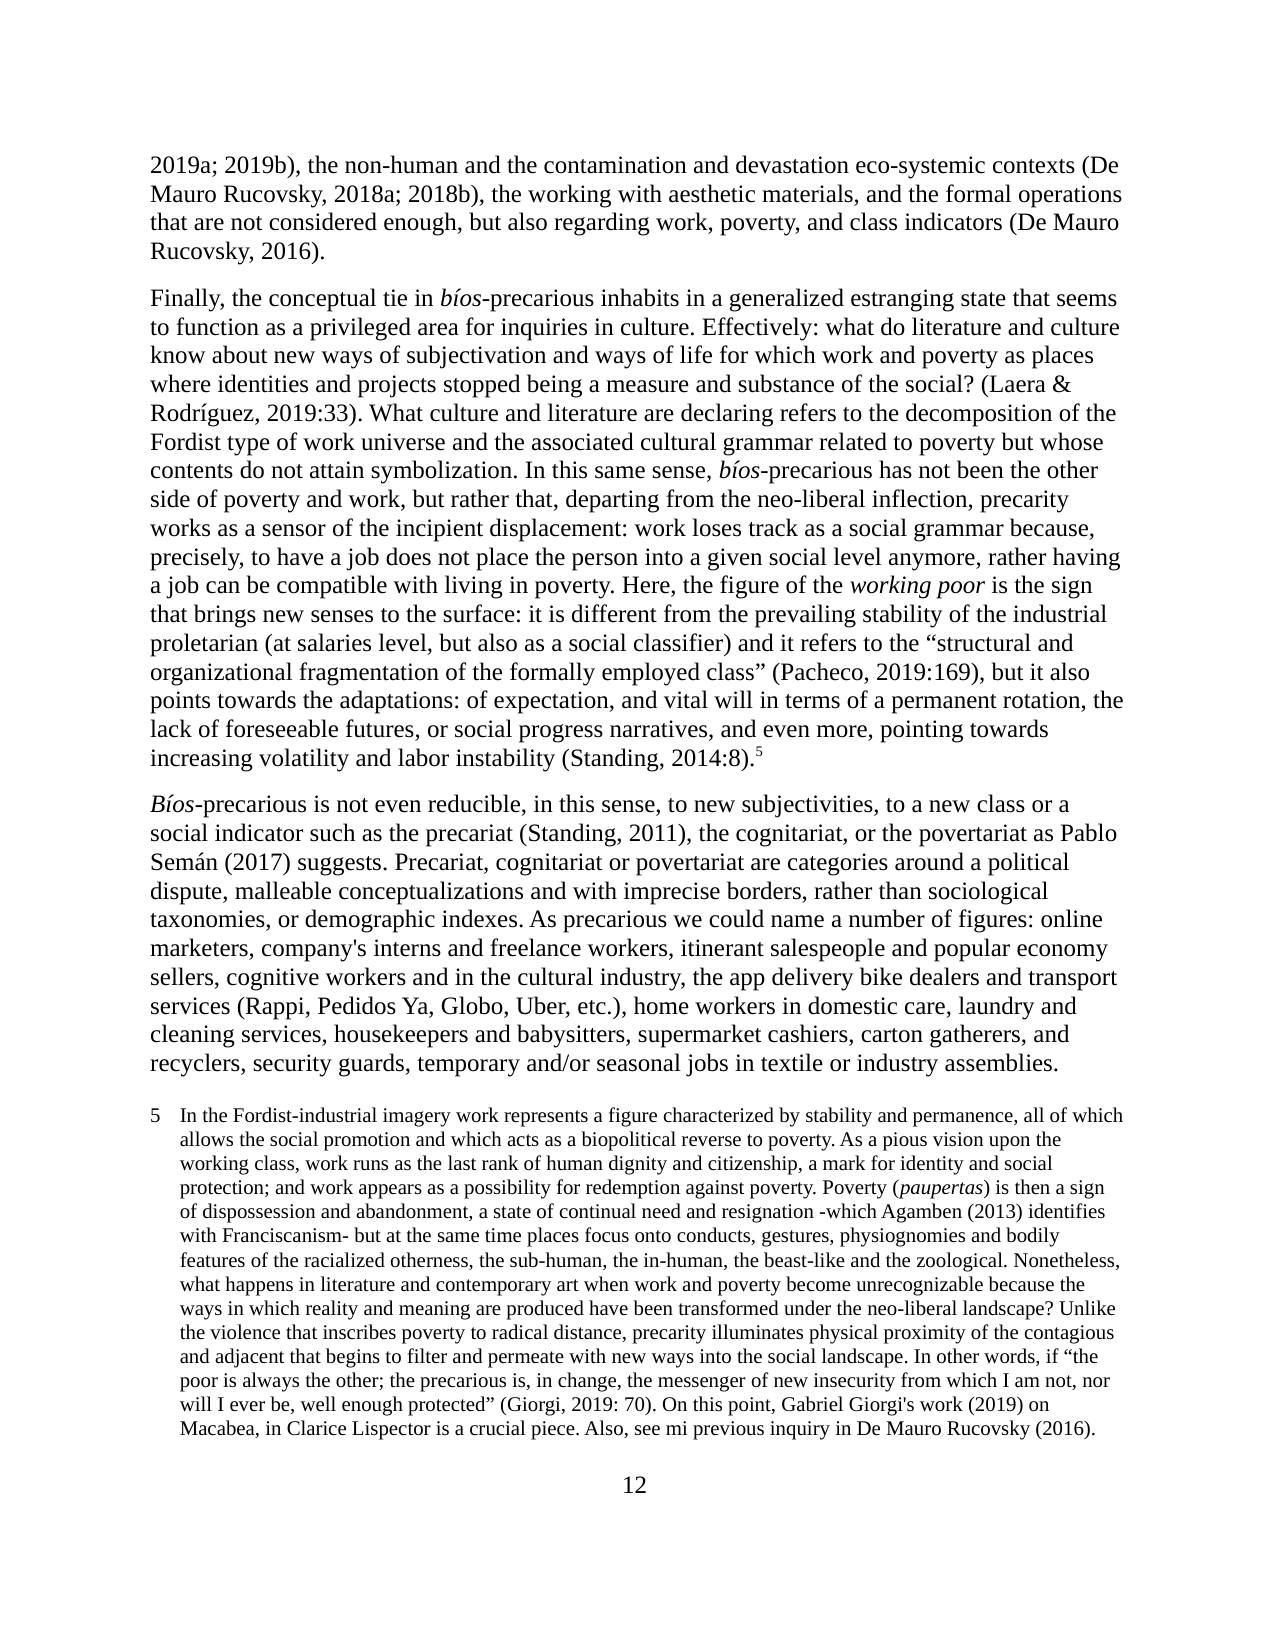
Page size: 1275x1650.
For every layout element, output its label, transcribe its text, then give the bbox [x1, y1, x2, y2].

text In the Fordist-industrial imagery work represents a figure characterized by stability and permanence, all of which allows the social promotion and which acts as a biopolitical reverse to poverty. As a pious vision upon the working class, work runs as the last rank of human dignity and citizenship, a mark for identity and social protection; and work appears as a possibility for redemption against poverty. Poverty (paupertas) is then a sign of dispossession and abandonment, a state of continual need and resignation -which Agamben (2013) identifies with Franciscanism- but at the same time places focus onto conducts, gestures, physiognomies and bodily features of the racialized otherness, the sub-human, the in-human, the beast-like and the zoological. Nonetheless, what happens in literature and contemporary art when work and poverty become unrecognizable because the ways in which reality and meaning are produced have been transformed under the neo-liberal landscape? Unlike the violence that inscribes poverty to radical distance, precarity illuminates physical proximity of the contagious and adjacent that begins to filter and permeate with new ways into the social landscape. In other words, if “the poor is always the other; the precarious is, in change, the messenger of new insecurity from which I am not, nor will I ever be, well enough protected” (Giorgi, 2019: 70). On this point, Gabriel Giorgi's work (2019) on Macabea, in Clarice Lispector is a crucial piece. Also, see mi previous inquiry in De Mauro Rucovsky (2016). [150, 1103, 1125, 1440]
text Bíos-precarious is not even reducible, in this sense, to new subjectivities, to a new class or a social indicator such as the precariat (Standing, 2011), the cognitariat, or the povertariat as Pablo Semán (2017) suggests. Precariat, cognitariat or povertariat are categories around a political dispute, malleable conceptualizations and with imprecise borders, rather than sociological taxonomies, or demographic indexes. As precarious we could name a number of figures: online marketers, company's interns and freelance workers, itinerant salespeople and popular economy sellers, cognitive workers and in the cultural industry, the app delivery bike dealers and transport services (Rappi, Pedidos Ya, Globo, Uber, etc.), home workers in domestic care, laundry and cleaning services, housekeepers and babysitters, supermarket cashiers, carton gatherers, and recyclers, security guards, temporary and/or seasonal jobs in textile or industry assemblies. [150, 789, 1125, 1077]
text Finally, the conceptual tie in bíos-precarious inhabits in a generalized estranging state that seems to function as a privileged area for inquiries in culture. Effectively: what do literature and culture know about new ways of subjectivation and ways of life for which work and poverty as places where identities and projects stopped being a measure and substance of the social? (Laera & Rodríguez, 2019:33). What culture and literature are declaring refers to the decomposition of the Fordist type of work universe and the associated cultural grammar related to poverty but whose contents do not attain symbolization. In this same sense, bíos-precarious has not been the other side of poverty and work, but rather that, departing from the neo-liberal inflection, precarity works as a sensor of the incipient displacement: work loses track as a social grammar because, precisely, to have a job does not place the person into a given social level anymore, rather having a job can be compatible with living in poverty. Here, the figure of the working poor is the sign that brings new senses to the surface: it is different from the prevailing stability of the industrial proletarian (at salaries level, but also as a social classifier) and it refers to the “structural and organizational fragmentation of the formally employed class” (Pacheco, 2019:169), but it also points towards the adaptations: of expectation, and vital will in terms of a permanent rotation, the lack of foreseeable futures, or social progress narratives, and even more, pointing towards increasing volatility and labor instability (Standing, 2014:8). [150, 283, 1125, 772]
text 2019a; 2019b), the non-human and the contamination and devastation eco-systemic contexts (De Mauro Rucovsky, 2018a; 2018b), the working with aesthetic materials, and the formal operations that are not considered enough, but also regarding work, poverty, and class indicators (De Mauro Rucovsky, 2016). [150, 150, 1125, 265]
